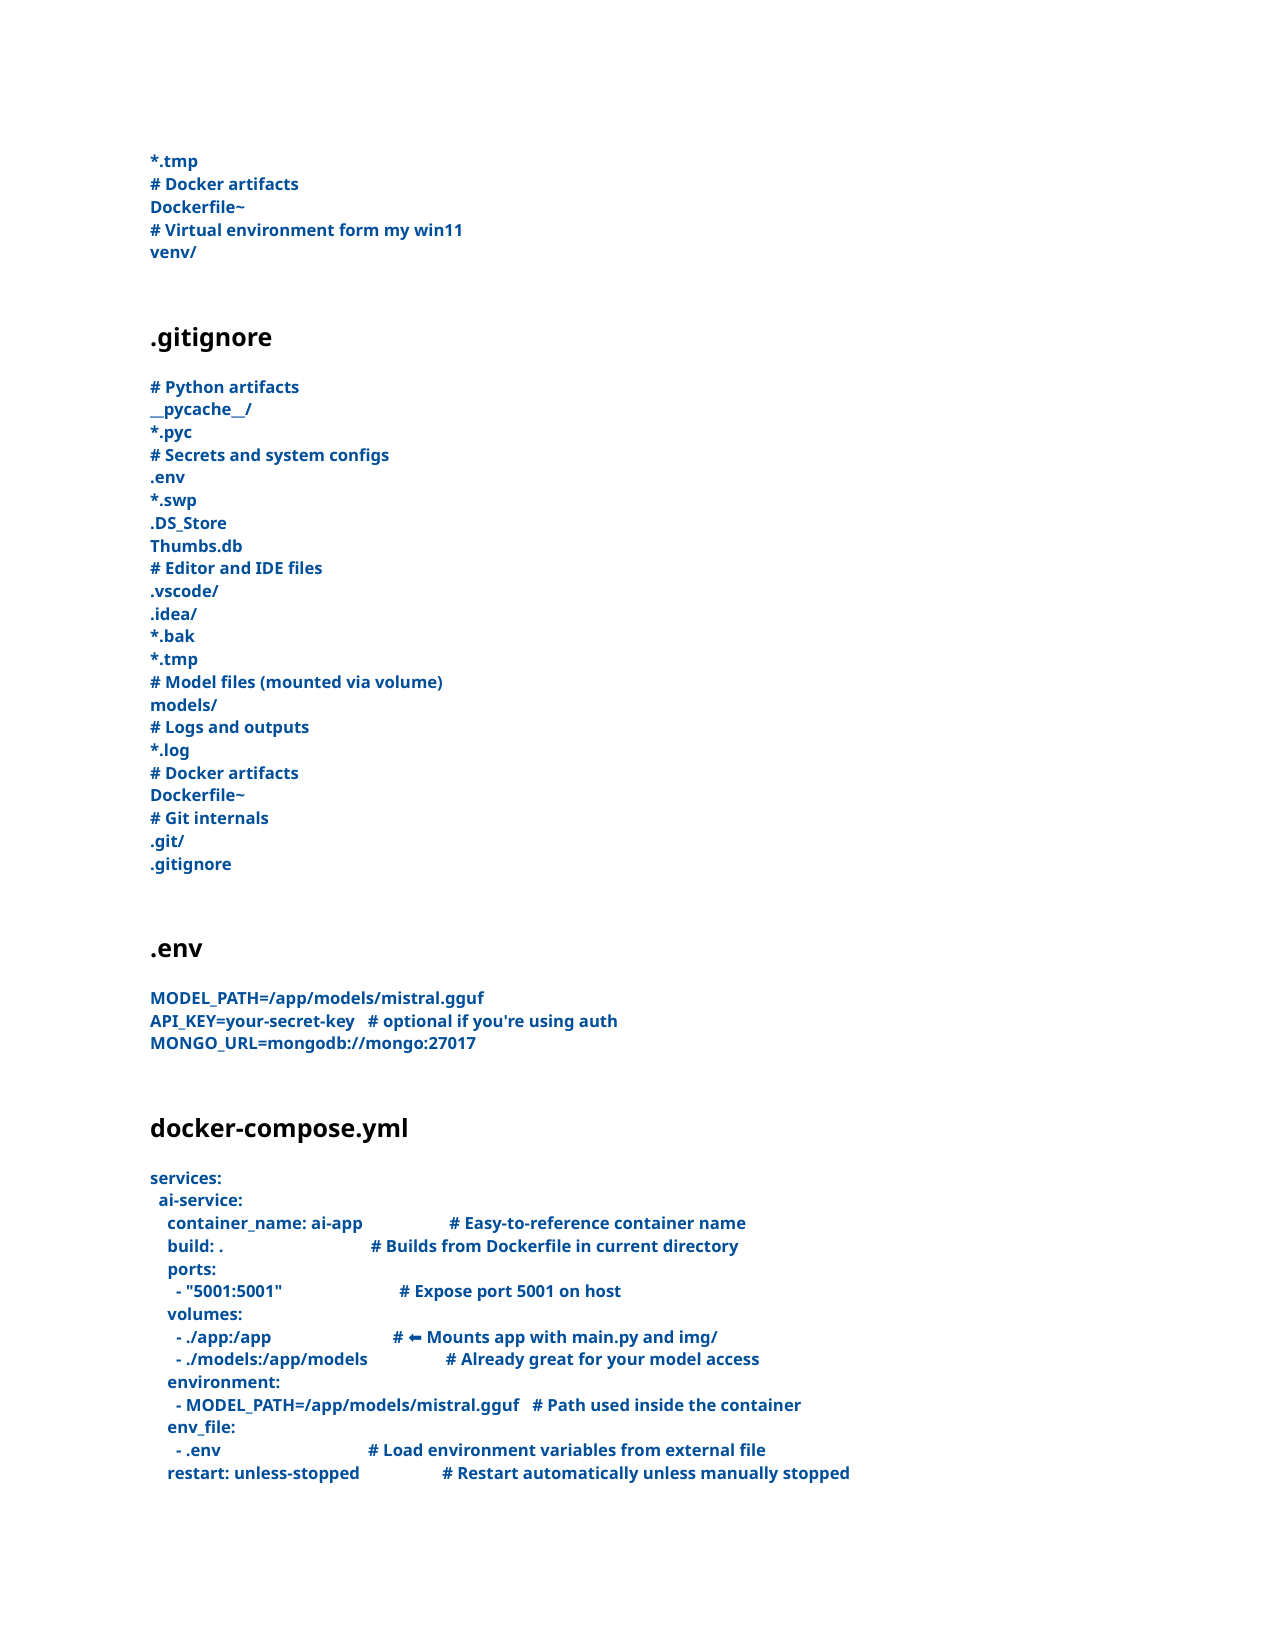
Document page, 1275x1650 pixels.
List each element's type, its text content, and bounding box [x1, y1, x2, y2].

text .vscode/ [150, 579, 1125, 602]
text # Model files (mounted via volume) [150, 670, 1125, 693]
text Dockerfile~ [150, 195, 1125, 218]
text environment: [150, 1371, 1125, 1393]
text MODEL_PATH=/app/models/mistral.gguf [150, 986, 1125, 1009]
text ai-service: [150, 1189, 1125, 1212]
text # Docker artifacts [150, 761, 1125, 784]
text env_file: [150, 1416, 1125, 1439]
text .git/ [150, 829, 1125, 852]
text __pycache__/ [150, 398, 1125, 421]
text *.log [150, 738, 1125, 761]
text # Virtual environment form my win11 [150, 218, 1125, 241]
text Thumbs.db [150, 534, 1125, 557]
text # Secrets and system configs [150, 443, 1125, 466]
text *.swp [150, 489, 1125, 511]
text .idea/ [150, 602, 1125, 625]
text *.tmp [150, 150, 1125, 173]
text .env [150, 931, 1125, 965]
text *.pyc [150, 421, 1125, 443]
text # Docker artifacts [150, 173, 1125, 195]
text models/ [150, 693, 1125, 716]
text - "5001:5001" # Expose port 5001 on host [150, 1280, 1125, 1302]
text services: [150, 1166, 1125, 1189]
text .gitignore [150, 852, 1125, 875]
text .DS_Store [150, 511, 1125, 534]
text # Git internals [150, 807, 1125, 829]
text *.bak [150, 625, 1125, 648]
text # Editor and IDE files [150, 557, 1125, 579]
text container_name: ai-app # Easy-to-reference container name [150, 1212, 1125, 1234]
text # Python artifacts [150, 375, 1125, 398]
text .env [150, 466, 1125, 489]
text .gitignore [150, 319, 1125, 353]
text restart: unless-stopped # Restart automatically unless manually stopped [150, 1461, 1125, 1484]
text build: . # Builds from Dockerfile in current directory [150, 1234, 1125, 1257]
text docker-compose.yml [150, 1110, 1125, 1144]
text API_KEY=your-secret-key # optional if you're using auth [150, 1009, 1125, 1032]
text - ./app:/app # ⬅️ Mounts app with main.py and img/ [150, 1325, 1125, 1348]
text - .env # Load environment variables from external file [150, 1439, 1125, 1461]
text - ./models:/app/models # Already great for your model access [150, 1348, 1125, 1371]
text venv/ [150, 241, 1125, 263]
text *.tmp [150, 648, 1125, 670]
text ports: [150, 1257, 1125, 1280]
text MONGO_URL=mongodb://mongo:27017 [150, 1032, 1125, 1054]
text - MODEL_PATH=/app/models/mistral.gguf # Path used inside the container [150, 1393, 1125, 1416]
text volumes: [150, 1302, 1125, 1325]
text # Logs and outputs [150, 716, 1125, 738]
text Dockerfile~ [150, 784, 1125, 807]
